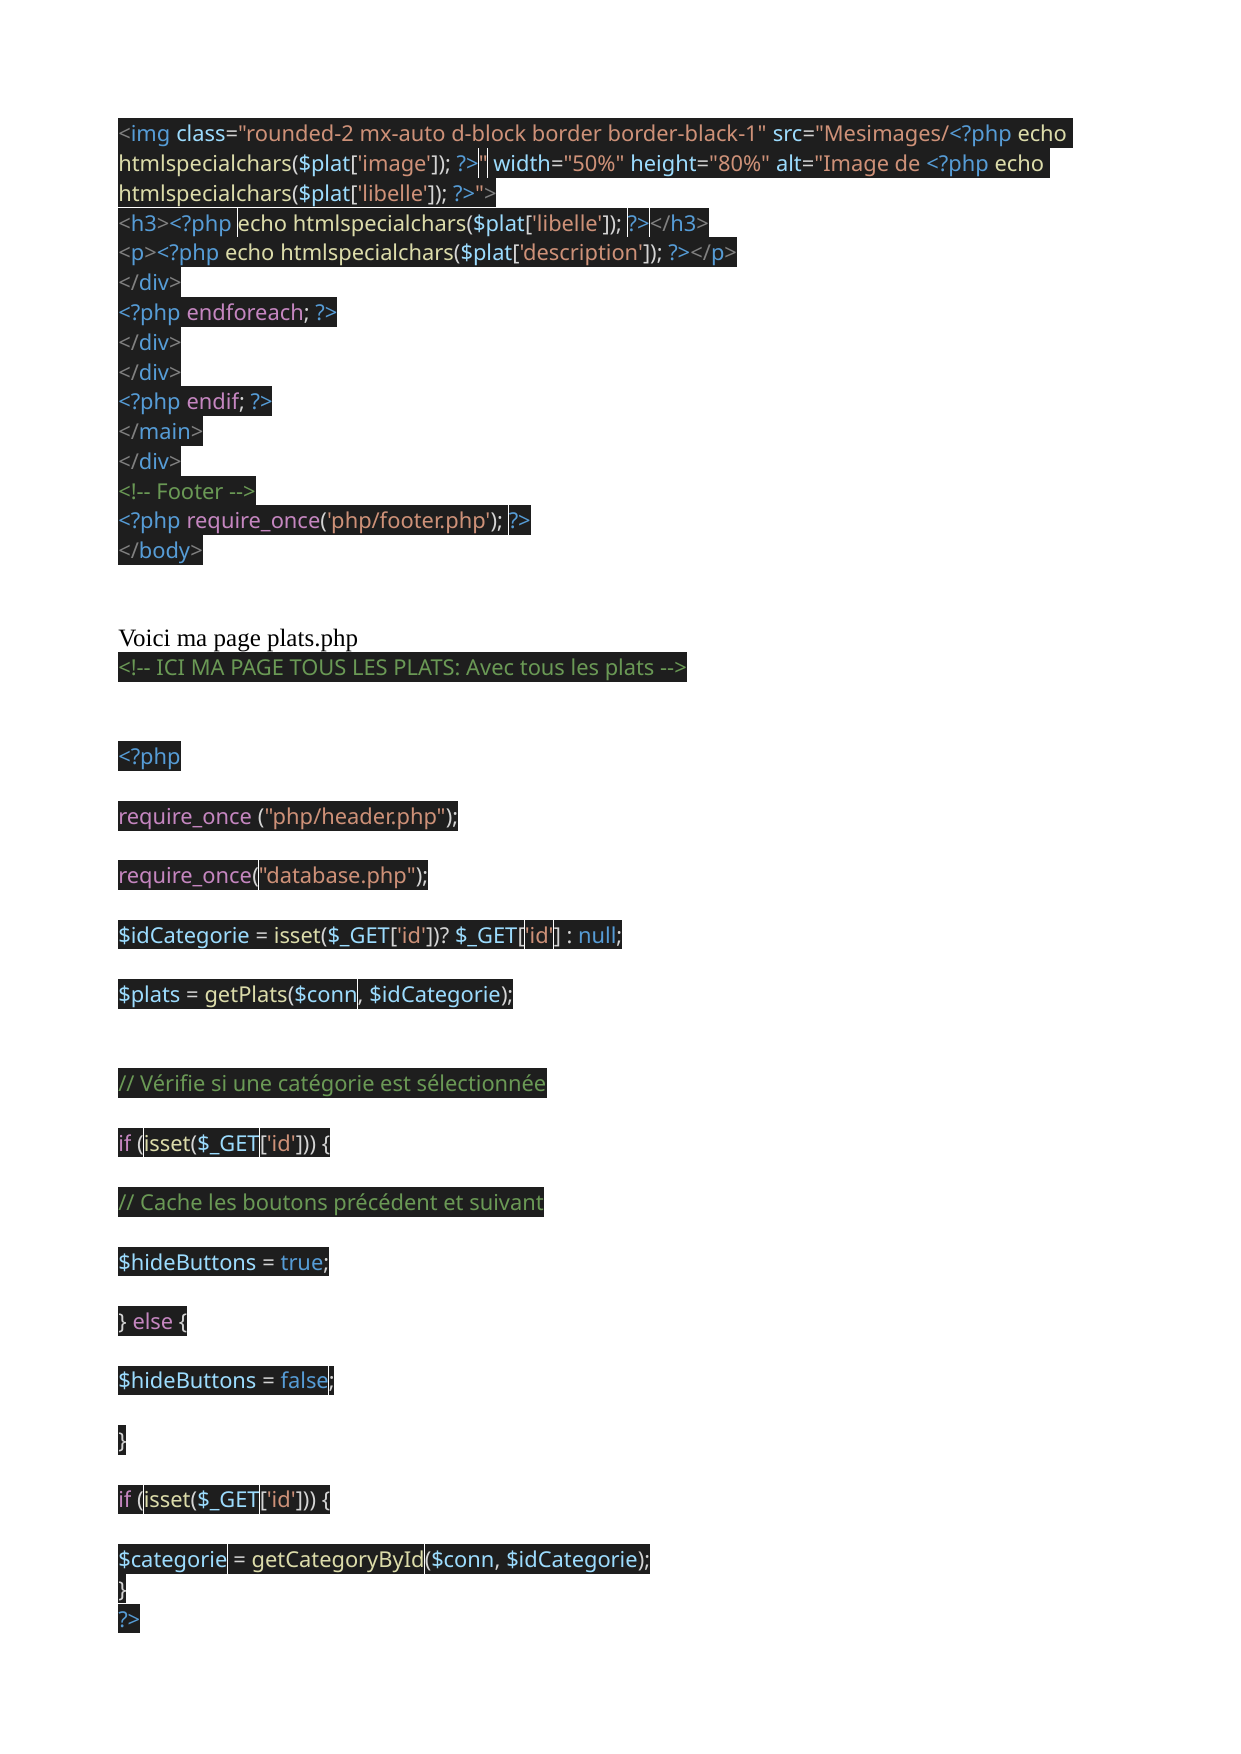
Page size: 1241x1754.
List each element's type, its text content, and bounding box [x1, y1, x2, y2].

text if (isset($_GET['id'])) { [118, 1128, 1122, 1157]
text <!-- ICI MA PAGE TOUS LES PLATS: Avec tous les plats --> [118, 652, 1122, 682]
text </div> [118, 446, 1122, 476]
text $idCategorie = isset($_GET['id'])? $_GET['id'] : null; [118, 920, 1122, 949]
text $plats = getPlats($conn, $idCategorie); [118, 979, 1122, 1009]
text // Vérifie si une catégorie est sélectionnée [118, 1068, 1122, 1098]
text } [118, 1574, 1122, 1603]
text $categorie = getCategoryById($conn, $idCategorie); [118, 1544, 1122, 1574]
text } [118, 1425, 1122, 1455]
text </div> [118, 356, 1122, 386]
text $hideButtons = false; [118, 1366, 1122, 1395]
text <?php [118, 741, 1122, 771]
text <?php endforeach; ?> [118, 297, 1122, 327]
text </div> [118, 267, 1122, 297]
text <h3><?php echo htmlspecialchars($plat['libelle']); ?></h3> [118, 207, 1122, 237]
text } else { [118, 1306, 1122, 1336]
text <?php require_once('php/footer.php'); ?> [118, 505, 1122, 535]
text require_once("database.php"); [118, 860, 1122, 890]
text <img class="rounded-2 mx-auto d-block border border-black-1" src="Mesimages/<?php echo htmlspecialchars($plat['image']); ?>" width="50%" height="80%" alt="Image de <?php echo htmlspecialchars($plat['libelle']); ?>"> [118, 118, 1122, 207]
text if (isset($_GET['id'])) { [118, 1484, 1122, 1514]
text // Cache les boutons précédent et suivant [118, 1187, 1122, 1217]
text Voici ma page plats.php [118, 623, 1122, 652]
text <?php endif; ?> [118, 386, 1122, 416]
text require_once ("php/header.php"); [118, 801, 1122, 831]
text </main> [118, 416, 1122, 446]
text <!-- Footer --> [118, 476, 1122, 505]
text </div> [118, 327, 1122, 356]
text </body> [118, 535, 1122, 565]
text ?> [118, 1603, 1122, 1633]
text $hideButtons = true; [118, 1247, 1122, 1276]
text <p><?php echo htmlspecialchars($plat['description']); ?></p> [118, 237, 1122, 267]
